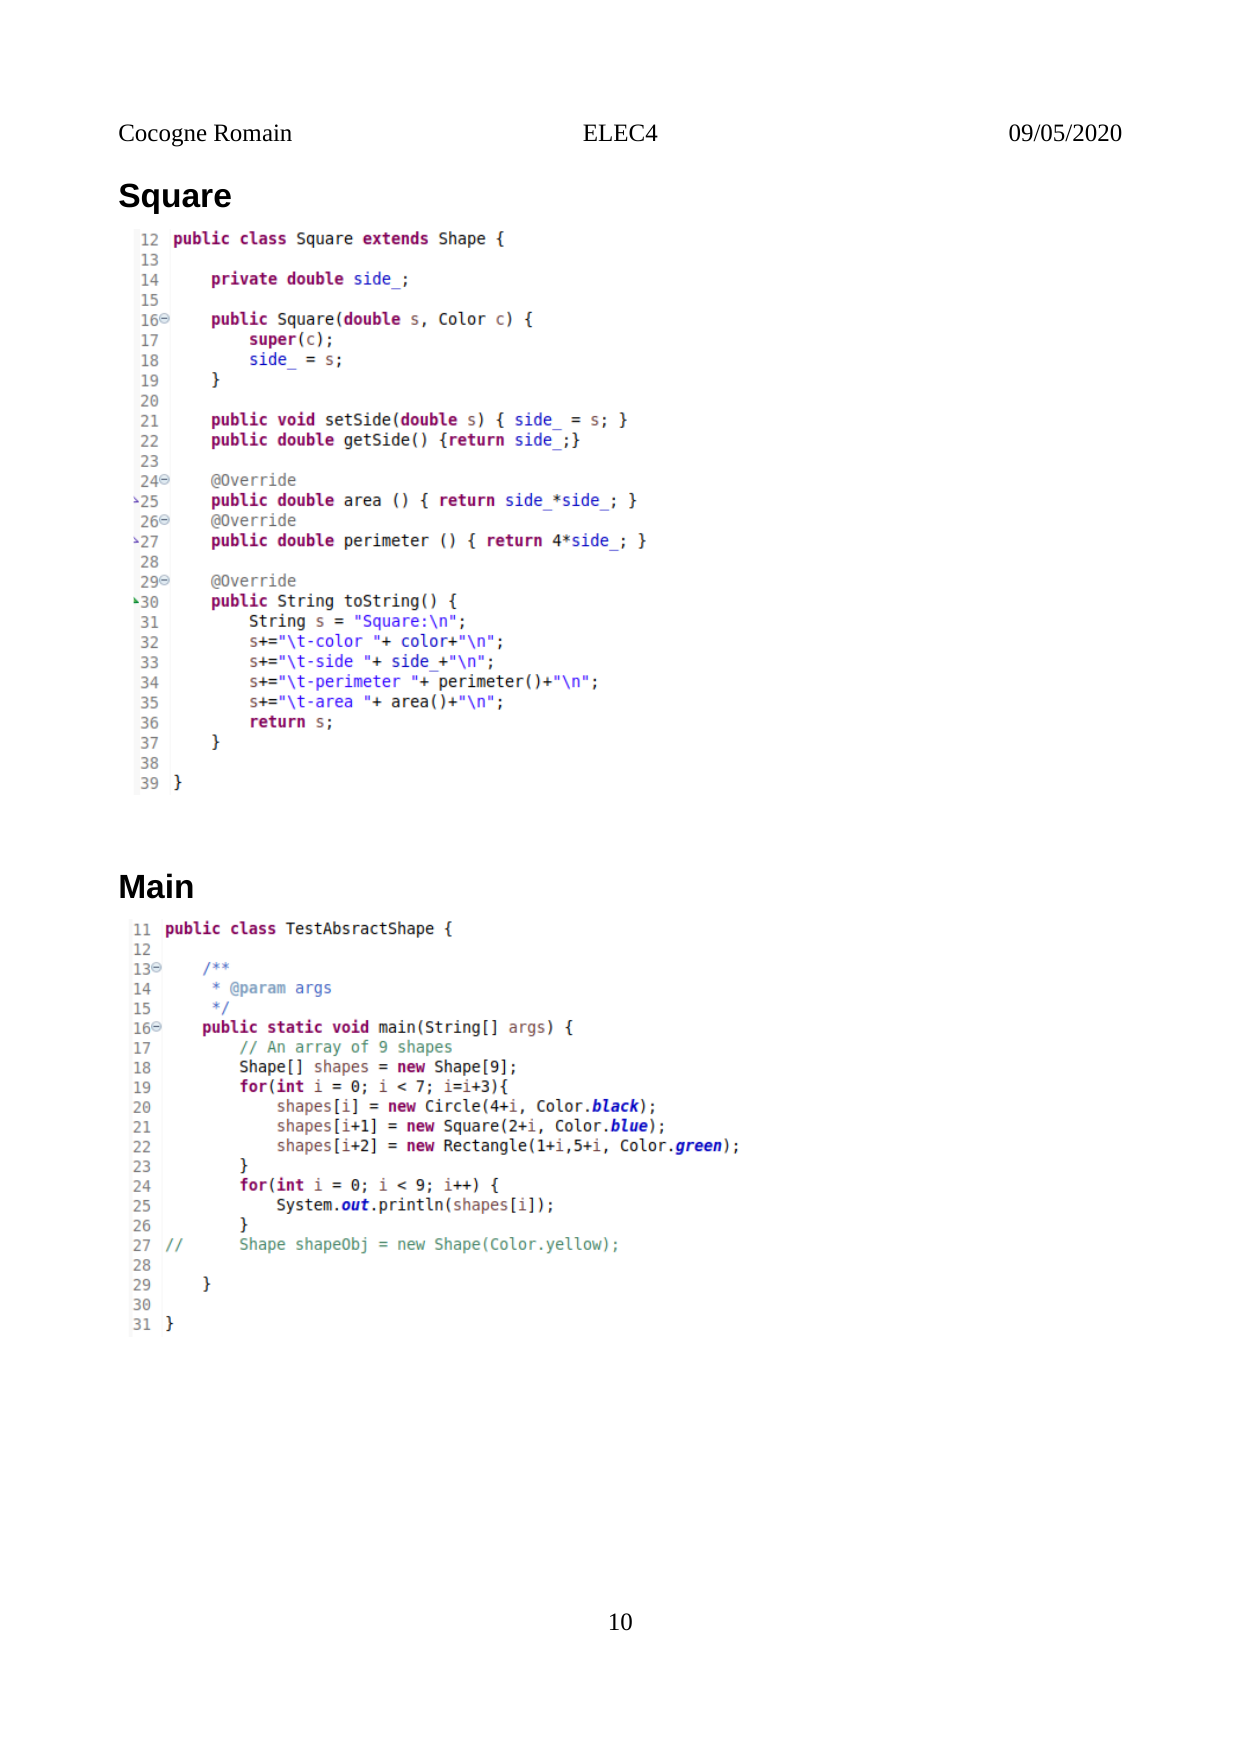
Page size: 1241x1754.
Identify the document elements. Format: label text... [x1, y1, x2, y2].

picture [128, 919, 749, 1337]
picture [133, 229, 678, 795]
subtitle Square [118, 176, 1122, 215]
subtitle Main [118, 867, 1122, 906]
